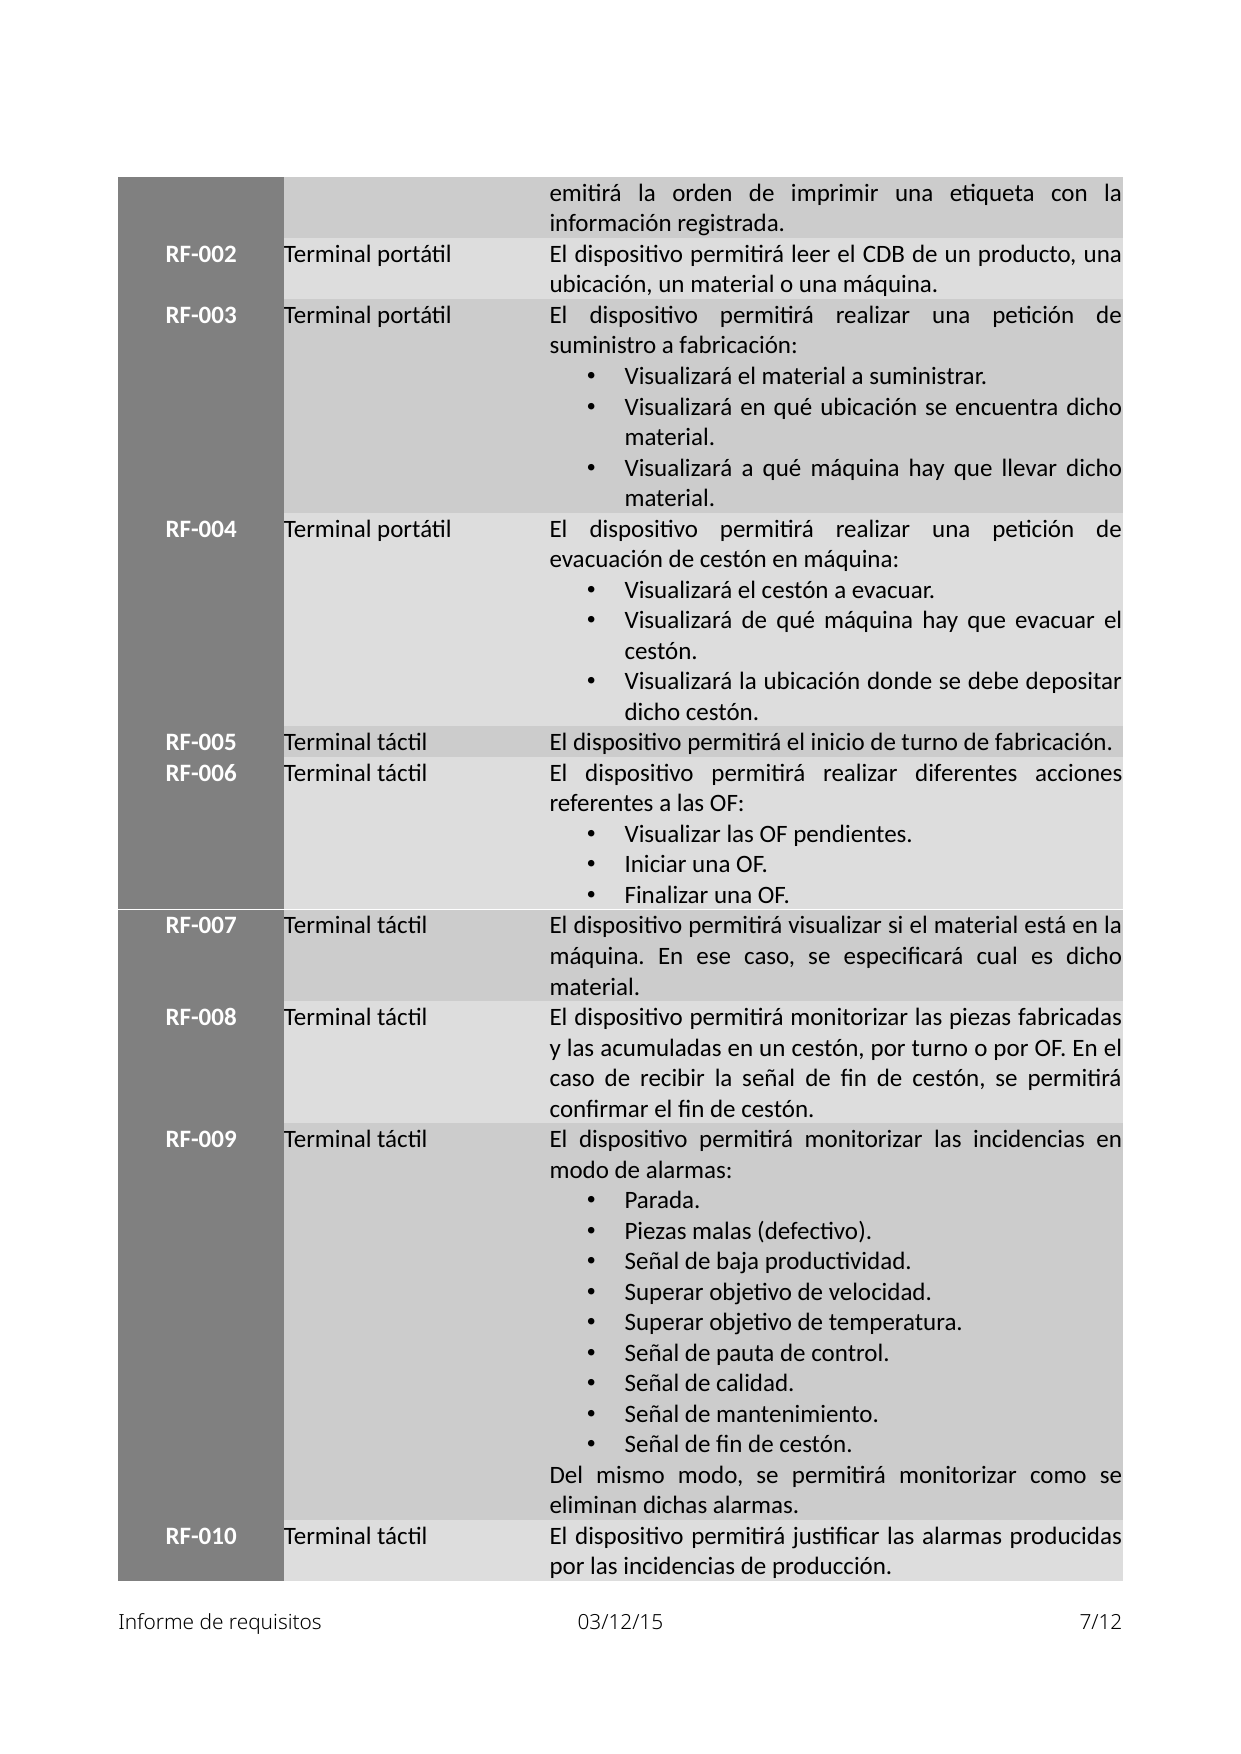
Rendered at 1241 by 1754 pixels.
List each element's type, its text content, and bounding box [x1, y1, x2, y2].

table_cell El dispositivo permitirá justificar las alarmas producidas por las incidencias de producción. [549, 1520, 1123, 1581]
table_cell RF-006 [118, 757, 284, 909]
table_cell RF-009 [118, 1123, 284, 1520]
table_cell Terminal táctil [284, 1001, 549, 1123]
table_cell Terminal táctil [284, 910, 549, 1001]
table_cell RF-004 [118, 513, 284, 726]
table_cell Terminal portátil [284, 513, 549, 726]
table_cell RF-007 [118, 910, 284, 1001]
table_cell El dispositivo permitirá visualizar si el material está en la máquina. En ese caso, se especificará cual es dicho material. [549, 910, 1123, 1001]
table_cell El dispositivo permitirá realizar una petición de suministro a fabricación: Visualizará el material a suministrar. Visualizará en qué ubicación se encuentra dicho material. Visualizará a qué máquina hay que llevar dicho material. [549, 299, 1123, 513]
table_cell emitirá la orden de imprimir una etiqueta con la información registrada. [549, 177, 1123, 238]
table_cell Terminal portátil [284, 238, 549, 299]
table_cell Terminal táctil [284, 726, 549, 757]
table_cell Terminal portátil [284, 299, 549, 513]
table_cell El dispositivo permitirá realizar diferentes acciones referentes a las OF: Visualizar las OF pendientes. Iniciar una OF. Finalizar una OF. [549, 757, 1123, 909]
table_cell El dispositivo permitirá monitorizar las piezas fabricadas y las acumuladas en un cestón, por turno o por OF. En el caso de recibir la señal de fin de cestón, se permitirá confirmar el fin de cestón. [549, 1001, 1123, 1123]
table_cell Terminal táctil [284, 1520, 549, 1581]
table_cell El dispositivo permitirá monitorizar las incidencias en modo de alarmas: Parada. Piezas malas (defectivo). Señal de baja productividad. Superar objetivo de velocidad. Superar objetivo de temperatura. Señal de pauta de control. Señal de calidad. Señal de mantenimiento. Señal de fin de cestón. Del mismo modo, se permitirá monitorizar como se eliminan dichas alarmas. [549, 1123, 1123, 1520]
table_cell RF-002 [118, 238, 284, 299]
table_cell RF-003 [118, 299, 284, 513]
table_cell El dispositivo permitirá el inicio de turno de fabricación. [549, 726, 1123, 757]
table_cell El dispositivo permitirá leer el CDB de un producto, una ubicación, un material o una máquina. [549, 238, 1123, 299]
table_cell RF-005 [118, 726, 284, 757]
table_cell [284, 177, 549, 238]
table_cell El dispositivo permitirá realizar una petición de evacuación de cestón en máquina: Visualizará el cestón a evacuar. Visualizará de qué máquina hay que evacuar el cestón. Visualizará la ubicación donde se debe depositar dicho cestón. [549, 513, 1123, 726]
table_cell RF-010 [118, 1520, 284, 1581]
table_cell Terminal táctil [284, 757, 549, 909]
table_cell Terminal táctil [284, 1123, 549, 1520]
table_cell RF-008 [118, 1001, 284, 1123]
table_cell [118, 177, 284, 238]
